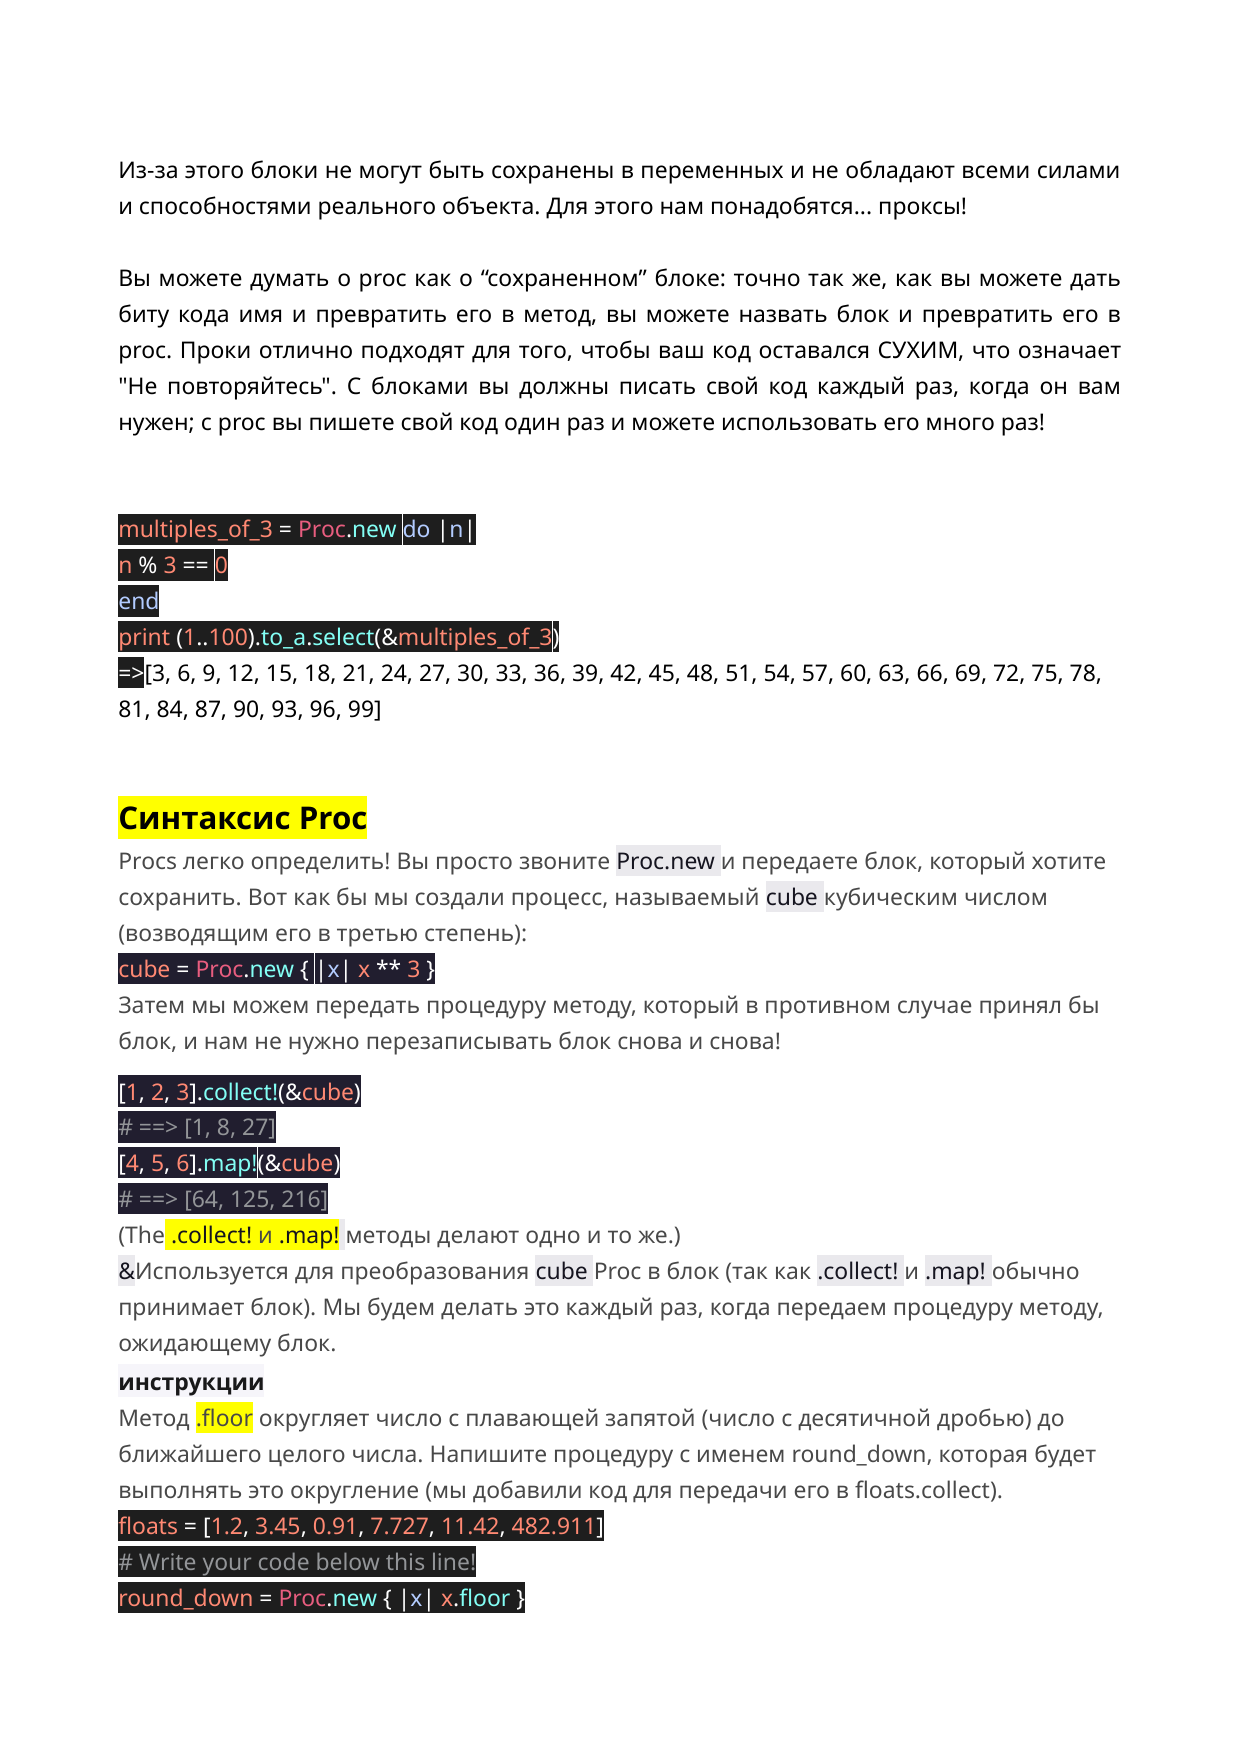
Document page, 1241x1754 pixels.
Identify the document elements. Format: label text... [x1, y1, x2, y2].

text [4, 5, 6].map!(&cube) [118, 1147, 1122, 1178]
text multiples_of_3 = Proc.new do |n| [118, 513, 1122, 545]
text (The .collect! и .map! методы делают одно и то же.) [118, 1219, 1122, 1250]
text Синтаксис Proc [118, 796, 1122, 839]
text Вы можете думать о proc как о “сохраненном” блоке: точно так же, как вы можете дать биту кода имя и превратить его в метод, вы можете назвать блок и превратить его в proc. Проки отлично подходят для того, чтобы ваш код оставался СУХИМ, что означает "Не повторяйтесь". С блоками вы должны писать свой код каждый раз, когда он вам нужен; с proc вы пишете свой код один раз и можете использовать его много раз! [118, 262, 1122, 437]
text # ==> [64, 125, 216] [118, 1183, 1122, 1214]
text Procs легко определить! Вы просто звоните Proc.new и передаете блок, который хотите сохранить. Вот как бы мы создали процесс, называемый cube кубическим числом (возводящим его в третью степень): [118, 845, 1122, 948]
text &Используется для преобразования cube Proc в блок (так как .collect! и .map! обычно принимает блок). Мы будем делать это каждый раз, когда передаем процедуру методу, ожидающему блок. [118, 1255, 1122, 1358]
text Метод .floor округляет число с плавающей запятой (число с десятичной дробью) до ближайшего целого числа. Напишите процедуру с именем round_down, которая будет выполнять это округление (мы добавили код для передачи его в floats.collect). [118, 1402, 1122, 1505]
text end [118, 585, 1122, 617]
text =>[3, 6, 9, 12, 15, 18, 21, 24, 27, 30, 33, 36, 39, 42, 45, 48, 51, 54, 57, 60, 63, 66, 69, 72, 75, 78, 81, 84, 87, 90, 93, 96, 99] [118, 657, 1122, 724]
text print (1..100).to_a.select(&multiples_of_3) [118, 621, 1122, 652]
text Из-за этого блоки не могут быть сохранены в переменных и не обладают всеми силами и способностями реального объекта. Для этого нам понадобятся... проксы! [118, 154, 1122, 221]
text cube = Proc.new { |x| x ** 3 } [118, 953, 1122, 984]
text # Write your code below this line! [118, 1546, 1122, 1577]
text n % 3 == 0 [118, 549, 1122, 581]
text round_down = Proc.new { |x| x.floor } [118, 1582, 1122, 1613]
text Затем мы можем передать процедуру методу, который в противном случае принял бы блок, и нам не нужно перезаписывать блок снова и снова! [118, 989, 1122, 1056]
text # ==> [1, 8, 27] [118, 1111, 1122, 1143]
text [1, 2, 3].collect!(&cube) [118, 1075, 1122, 1107]
text floats = [1.2, 3.45, 0.91, 7.727, 11.42, 482.911] [118, 1510, 1122, 1541]
subtitle инструкции [118, 1363, 1122, 1397]
